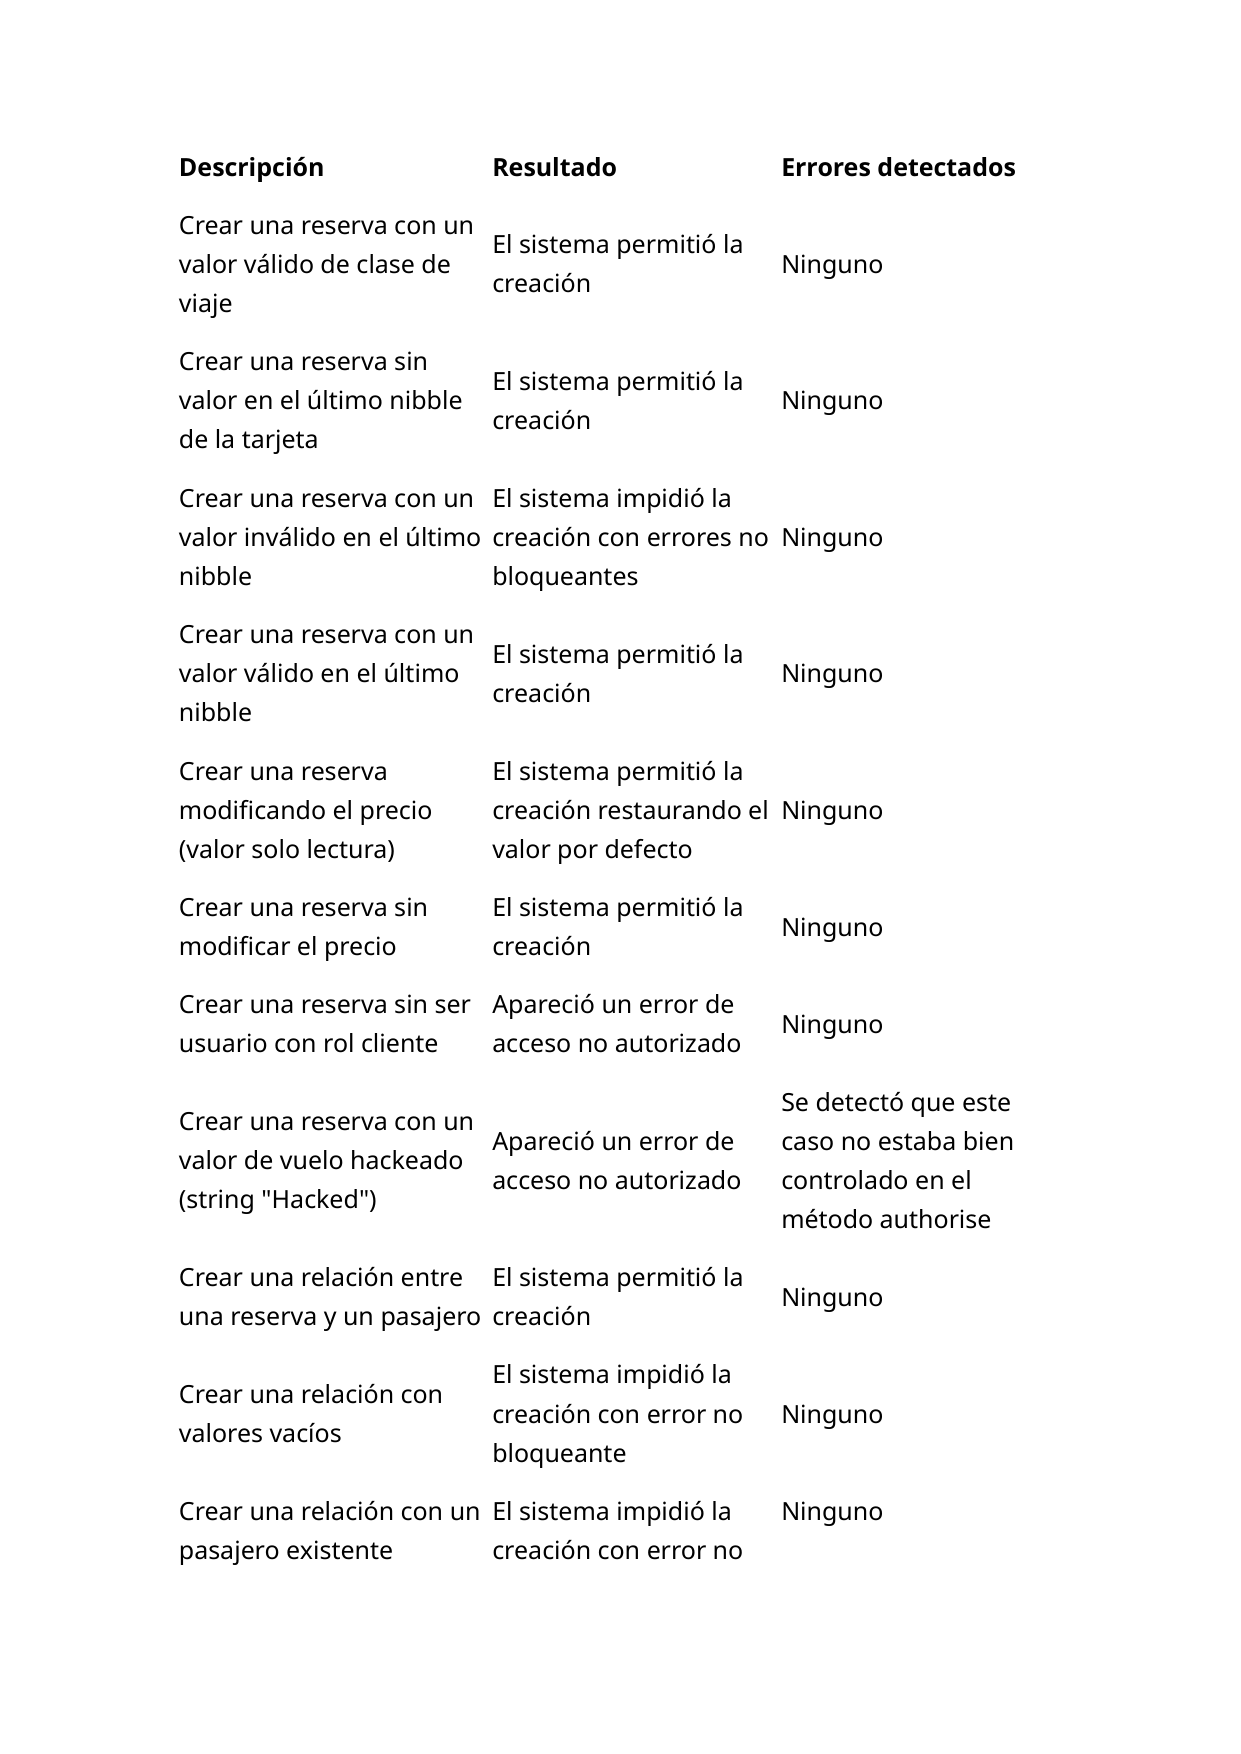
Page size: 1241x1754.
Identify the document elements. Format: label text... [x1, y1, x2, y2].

table_cell Crear una reserva con un valor válido de clase de viaje [177, 206, 491, 342]
table_cell El sistema permitió la creación [491, 342, 779, 479]
table_cell Ninguno [779, 1258, 1063, 1356]
table_cell Ninguno [779, 752, 1063, 888]
table_cell Apareció un error de acceso no autorizado [491, 985, 779, 1083]
table_cell Ninguno [779, 888, 1063, 985]
table_cell Ninguno [779, 615, 1063, 752]
table_cell Ninguno [779, 342, 1063, 479]
table_cell El sistema impidió la creación con error no [491, 1492, 779, 1589]
table_cell Crear una relación entre una reserva y un pasajero [177, 1258, 491, 1356]
table_cell El sistema permitió la creación [491, 888, 779, 985]
table_header Errores detectados [779, 148, 1063, 206]
table_cell Ninguno [779, 1356, 1063, 1492]
table_cell Crear una relación con valores vacíos [177, 1356, 491, 1492]
table_cell El sistema permitió la creación restaurando el valor por defecto [491, 752, 779, 888]
table_cell Ninguno [779, 479, 1063, 615]
table_header Descripción [177, 148, 491, 206]
table_cell Ninguno [779, 985, 1063, 1083]
table_cell Crear una reserva sin valor en el último nibble de la tarjeta [177, 342, 491, 479]
table_cell Apareció un error de acceso no autorizado [491, 1083, 779, 1258]
table_cell El sistema permitió la creación [491, 206, 779, 342]
table_cell Ninguno [779, 1492, 1063, 1589]
table_cell Se detectó que este caso no estaba bien controlado en el método authorise [779, 1083, 1063, 1258]
table_cell Crear una reserva sin ser usuario con rol cliente [177, 985, 491, 1083]
table_cell El sistema impidió la creación con errores no bloqueantes [491, 479, 779, 615]
table_header Resultado [491, 148, 779, 206]
table_cell Crear una reserva con un valor inválido en el último nibble [177, 479, 491, 615]
table_cell Crear una reserva modificando el precio (valor solo lectura) [177, 752, 491, 888]
table_cell Crear una reserva sin modificar el precio [177, 888, 491, 985]
table_cell Crear una relación con un pasajero existente [177, 1492, 491, 1589]
table_cell Crear una reserva con un valor de vuelo hackeado (string "Hacked") [177, 1083, 491, 1258]
table_cell El sistema permitió la creación [491, 615, 779, 752]
table_cell El sistema permitió la creación [491, 1258, 779, 1356]
table_cell Crear una reserva con un valor válido en el último nibble [177, 615, 491, 752]
table_cell Ninguno [779, 206, 1063, 342]
table_cell El sistema impidió la creación con error no bloqueante [491, 1356, 779, 1492]
